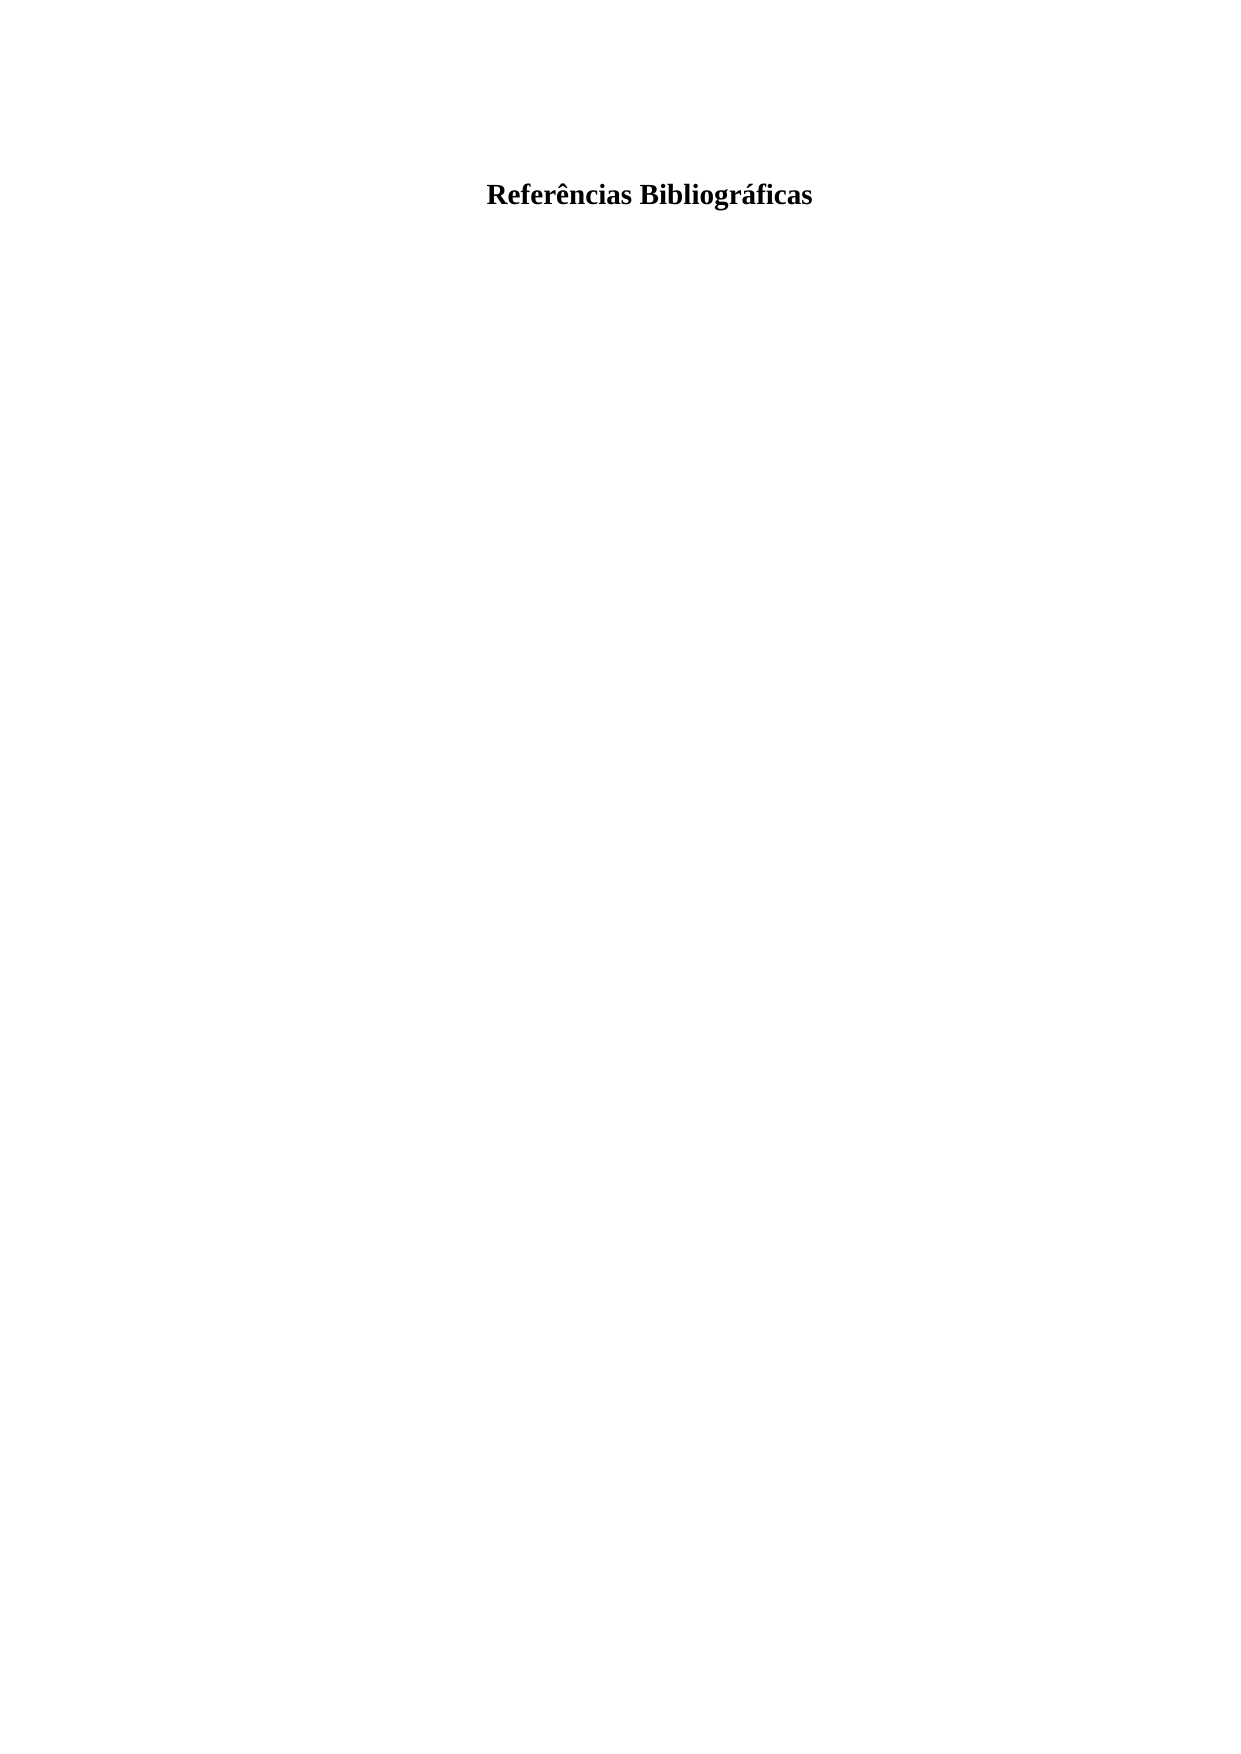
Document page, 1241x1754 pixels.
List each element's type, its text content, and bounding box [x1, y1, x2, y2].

text Referências Bibliográficas [177, 177, 1122, 211]
